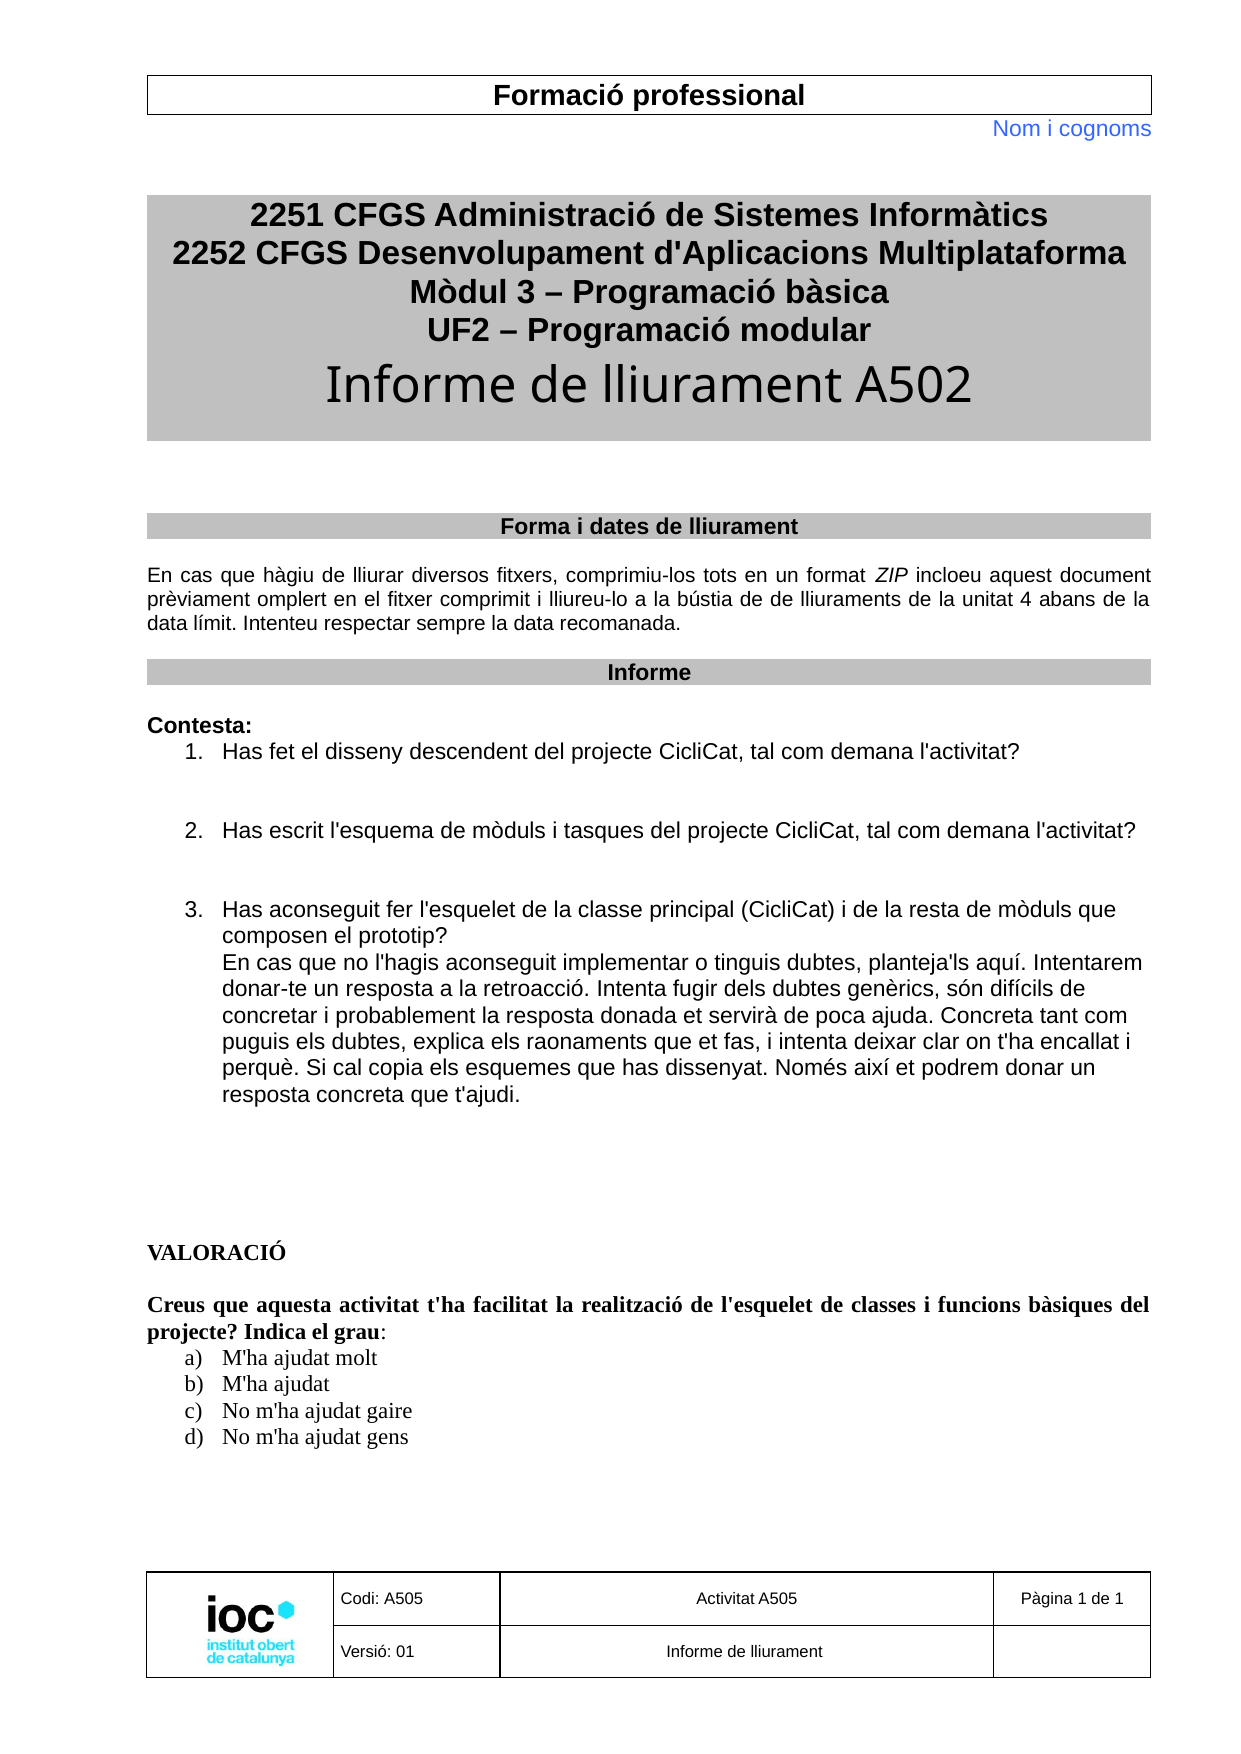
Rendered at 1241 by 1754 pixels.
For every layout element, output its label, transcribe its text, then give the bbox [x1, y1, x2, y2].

text 2251 CFGS Administració de Sistemes Informàtics [147, 195, 1151, 233]
text En cas que no l'hagis aconseguit implementar o tinguis dubtes, planteja'ls aquí. Intentarem donar-te un resposta a la retroacció. Intenta fugir dels dubtes genèrics, són difícils de concretar i probablement la resposta donada et servirà de poca ajuda. Concreta tant com puguis els dubtes, explica els raonaments que et fas, i intenta deixar clar on t'ha encallat i perquè. Si cal copia els esquemes que has dissenyat. Només així et podrem donar un resposta concreta que t'ajudi. [222, 949, 1151, 1107]
text VALORACIÓ [147, 1239, 1151, 1265]
list No m'ha ajudat gaire [184, 1397, 1151, 1423]
list M'ha ajudat [184, 1371, 1151, 1397]
text Contesta: [147, 712, 1151, 738]
text Informe [147, 659, 1151, 685]
list Has escrit l'esquema de mòduls i tasques del projecte CicliCat, tal com demana l'activitat? [184, 817, 1151, 843]
subtitle UF2 – Programació modular [147, 310, 1151, 349]
picture [194, 1581, 308, 1677]
text 2252 CFGS Desenvolupament d'Aplicacions Multiplataforma [147, 233, 1151, 272]
text Creus que aquesta activitat t'ha facilitat la realització de l'esquelet de classes i funcions bàsiques del projecte? Indica el grau: [147, 1291, 1151, 1344]
text Forma i dates de lliurament [147, 513, 1151, 539]
list Has aconseguit fer l'esquelet de la classe principal (CicliCat) i de la resta de mòduls que composen el prototip? [184, 896, 1151, 949]
text Informe de lliurament A502 [147, 349, 1151, 417]
list No m'ha ajudat gens [184, 1423, 1151, 1449]
list M'ha ajudat molt [184, 1344, 1151, 1371]
subtitle Mòdul 3 – Programació bàsica [147, 272, 1151, 310]
text En cas que hàgiu de lliurar diversos fitxers, comprimiu-los tots en un format ZIP incloeu aquest document prèviament omplert en el fitxer comprimit i lliureu-lo a la bústia de de lliuraments de la unitat 4 abans de la data límit. Intenteu respectar sempre la data recomanada. [147, 563, 1151, 635]
list Has fet el disseny descendent del projecte CicliCat, tal com demana l'activitat? [184, 738, 1151, 764]
